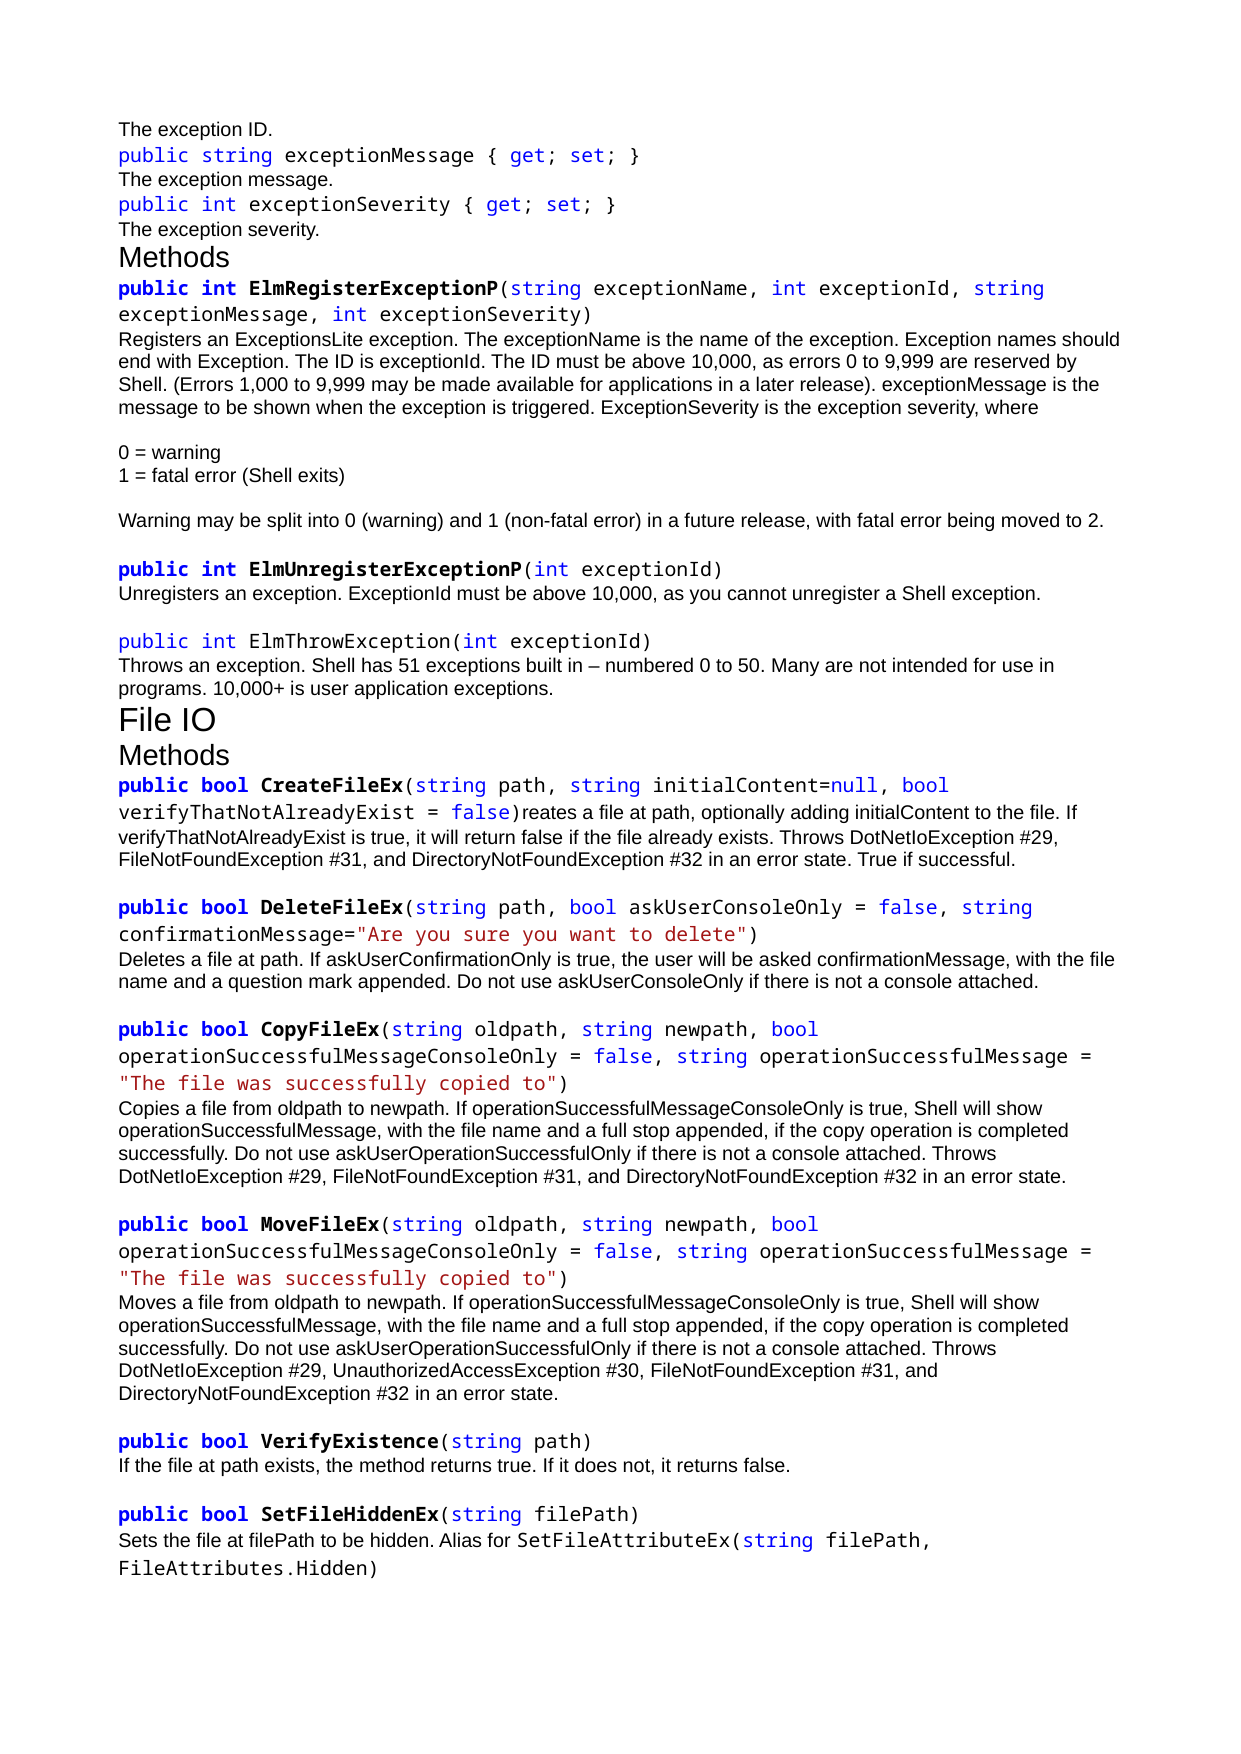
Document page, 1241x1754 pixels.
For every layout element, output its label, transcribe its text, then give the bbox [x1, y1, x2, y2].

text 0 = warning [118, 418, 1122, 464]
text public string exceptionMessage { get; set; } [118, 141, 1122, 168]
text The exception severity. [118, 217, 1122, 240]
text Copies a file from oldpath to newpath. If operationSuccessfulMessageConsoleOnly is true, Shell will show operationSuccessfulMessage, with the file name and a full stop appended, if the copy operation is completed successfully. Do not use askUserOperationSuccessfulOnly if there is not a console attached. Throws DotNetIoException #29, FileNotFoundException #31, and DirectoryNotFoundException #32 in an error state. [118, 1097, 1122, 1210]
text Methods [118, 738, 1122, 772]
text Deletes a file at path. If askUserConfirmationOnly is true, the user will be asked confirmationMessage, with the file name and a question mark appended. Do not use askUserConsoleOnly if there is not a console attached. [118, 948, 1122, 993]
text public bool MoveFileEx(string oldpath, string newpath, bool operationSuccessfulMessageConsoleOnly = false, string operationSuccessfulMessage = "The file was successfully copied to") [118, 1210, 1122, 1291]
text 1 = fatal error (Shell exits) [118, 464, 1122, 487]
text public bool SetFileHiddenEx(string filePath) Sets the file at filePath to be hidden. Alias for SetFileAttributeEx(string filePath, FileAttributes.Hidden) [118, 1500, 1122, 1581]
text Throws an exception. Shell has 51 exceptions built in – numbered 0 to 50. Many are not intended for use in programs. 10,000+ is user application exceptions. [118, 654, 1122, 699]
text public bool CreateFileEx(string path, string initialContent=null, bool verifyThatNotAlreadyExist = false)reates a file at path, optionally adding initialContent to the file. If verifyThatNotAlreadyExist is true, it will return false if the file already exists. Throws DotNetIoException #29, FileNotFoundException #31, and DirectoryNotFoundException #32 in an error state. True if successful. [118, 772, 1122, 894]
text Registers an ExceptionsLite exception. The exceptionName is the name of the exception. Exception names should end with Exception. The ID is exceptionId. The ID must be above 10,000, as errors 0 to 9,999 are reserved by Shell. (Errors 1,000 to 9,999 may be made available for applications in a later release). exceptionMessage is the message to be shown when the exception is triggered. ExceptionSeverity is the exception severity, where [118, 328, 1122, 418]
text Moves a file from oldpath to newpath. If operationSuccessfulMessageConsoleOnly is true, Shell will show operationSuccessfulMessage, with the file name and a full stop appended, if the copy operation is completed successfully. Do not use askUserOperationSuccessfulOnly if there is not a console attached. Throws DotNetIoException #29, UnauthorizedAccessException #30, FileNotFoundException #31, and DirectoryNotFoundException #32 in an error state. [118, 1291, 1122, 1427]
text The exception ID. [118, 118, 1122, 141]
text File IO [118, 699, 1122, 738]
text public bool DeleteFileEx(string path, bool askUserConsoleOnly = false, string confirmationMessage="Are you sure you want to delete") [118, 894, 1122, 948]
text Methods [118, 240, 1122, 274]
text The exception message. [118, 168, 1122, 191]
text public int ElmThrowException(int exceptionId) [118, 627, 1122, 654]
text public int exceptionSeverity { get; set; } [118, 191, 1122, 217]
text public bool VerifyExistence(string path) If the file at path exists, the method returns true. If it does not, it returns false. [118, 1427, 1122, 1500]
text public int ElmUnregisterExceptionP(int exceptionId) [118, 555, 1122, 582]
text Warning may be split into 0 (warning) and 1 (non-fatal error) in a future release, with fatal error being moved to 2. [118, 509, 1122, 532]
text public int ElmRegisterExceptionP(string exceptionName, int exceptionId, string exceptionMessage, int exceptionSeverity) [118, 274, 1122, 328]
text Unregisters an exception. ExceptionId must be above 10,000, as you cannot unregister a Shell exception. [118, 582, 1122, 604]
text public bool CopyFileEx(string oldpath, string newpath, bool operationSuccessfulMessageConsoleOnly = false, string operationSuccessfulMessage = "The file was successfully copied to") [118, 1016, 1122, 1097]
